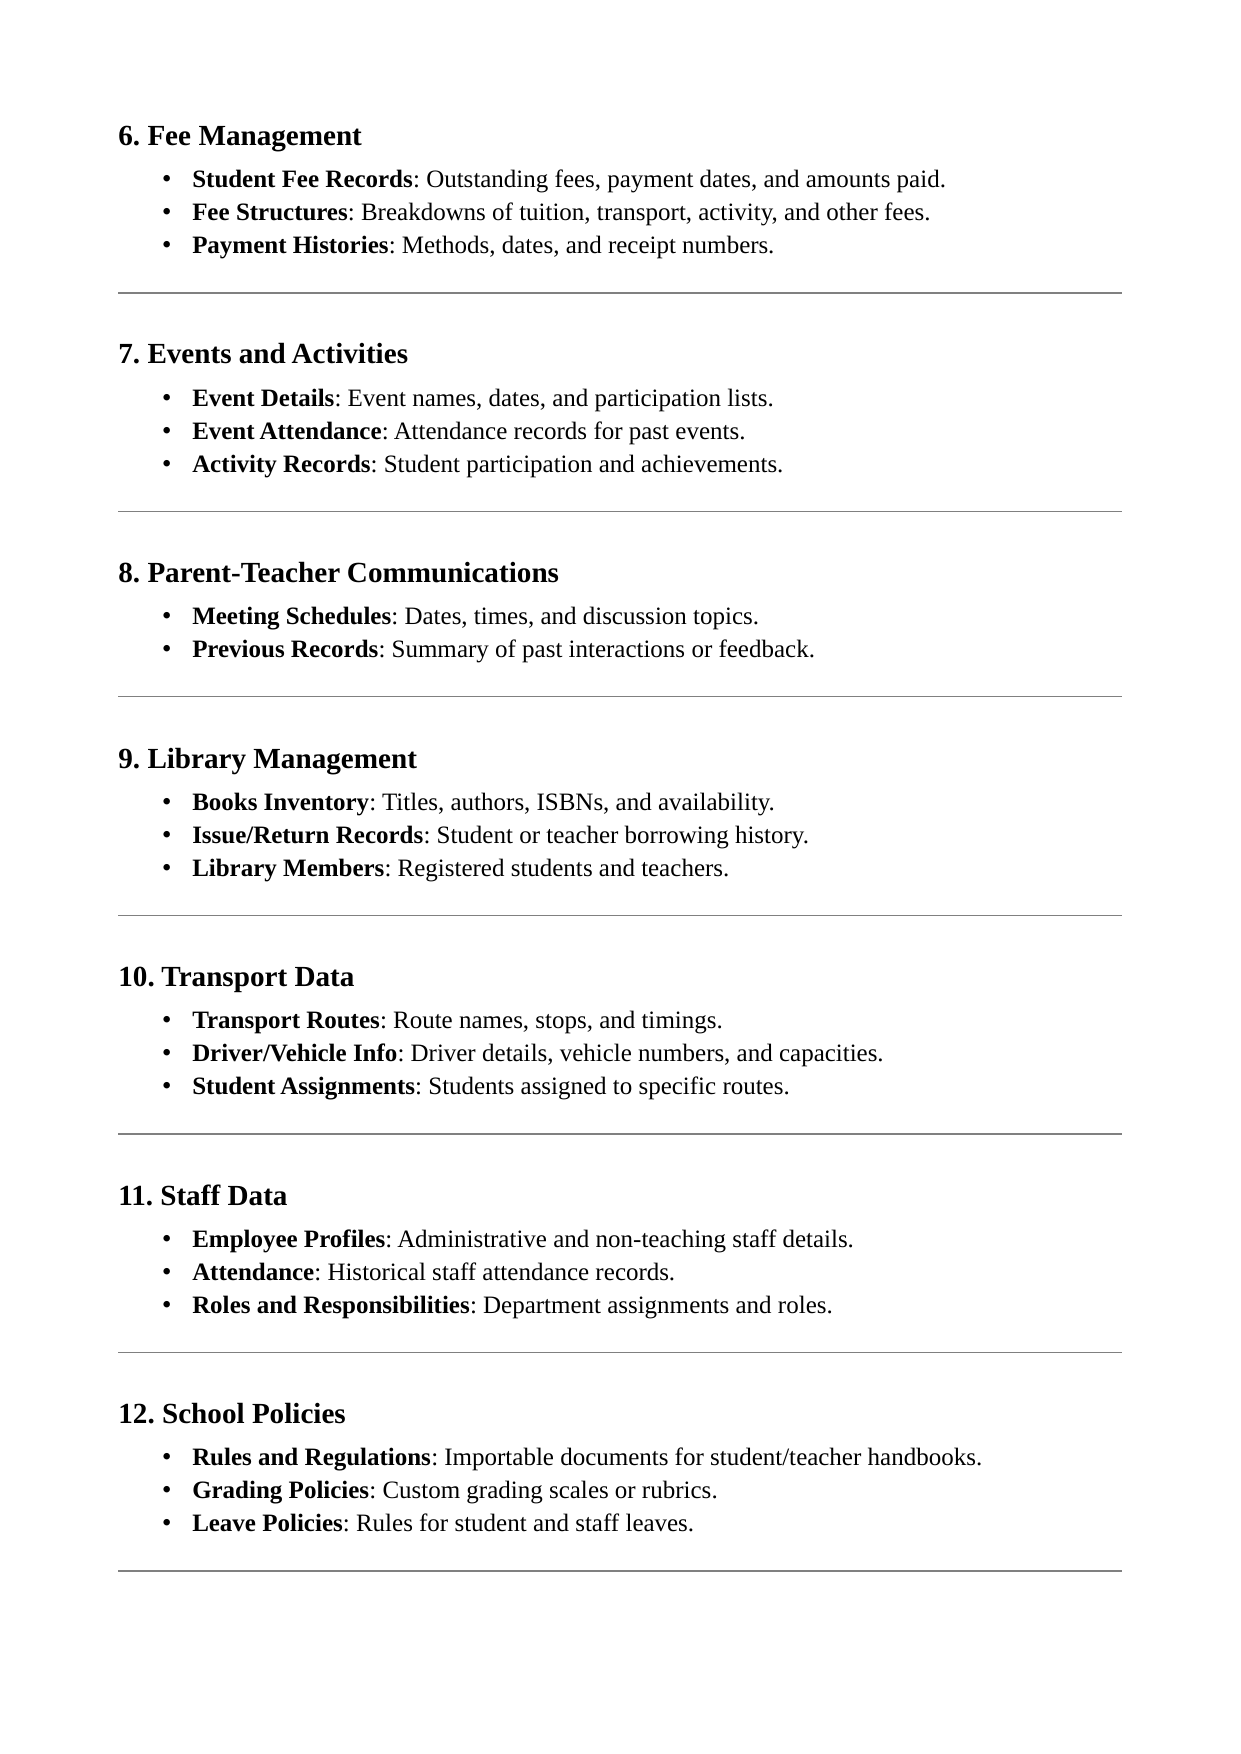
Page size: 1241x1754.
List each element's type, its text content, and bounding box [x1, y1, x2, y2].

list Issue/Return Records: Student or teacher borrowing history. [162, 820, 1122, 848]
list Rules and Regulations: Importable documents for student/teacher handbooks. [162, 1442, 1122, 1471]
list Activity Records: Student participation and achievements. [162, 449, 1122, 477]
subtitle 9. Library Management [118, 741, 1122, 774]
list Roles and Responsibilities: Department assignments and roles. [162, 1290, 1122, 1319]
list Student Fee Records: Outstanding fees, payment dates, and amounts paid. [162, 164, 1122, 193]
list Student Assignments: Students assigned to specific routes. [162, 1071, 1122, 1100]
list Attendance: Historical staff attendance records. [162, 1257, 1122, 1286]
list Payment Histories: Methods, dates, and receipt numbers. [162, 230, 1122, 259]
list Driver/Vehicle Info: Driver details, vehicle numbers, and capacities. [162, 1038, 1122, 1067]
list Employee Profiles: Administrative and non-teaching staff details. [162, 1224, 1122, 1253]
subtitle 6. Fee Management [118, 118, 1122, 152]
list Previous Records: Summary of past interactions or feedback. [162, 634, 1122, 663]
list Library Members: Registered students and teachers. [162, 853, 1122, 882]
subtitle 10. Transport Data [118, 959, 1122, 993]
list Event Attendance: Attendance records for past events. [162, 416, 1122, 444]
list Leave Policies: Rules for student and staff leaves. [162, 1508, 1122, 1537]
list Grading Policies: Custom grading scales or rubrics. [162, 1475, 1122, 1504]
subtitle 11. Staff Data [118, 1178, 1122, 1211]
subtitle 7. Events and Activities [118, 337, 1122, 370]
list Transport Routes: Route names, stops, and timings. [162, 1005, 1122, 1034]
subtitle 8. Parent-Teacher Communications [118, 555, 1122, 589]
list Event Details: Event names, dates, and participation lists. [162, 383, 1122, 411]
list Books Inventory: Titles, authors, ISBNs, and availability. [162, 787, 1122, 816]
subtitle 12. School Policies [118, 1396, 1122, 1430]
list Meeting Schedules: Dates, times, and discussion topics. [162, 601, 1122, 630]
list Fee Structures: Breakdowns of tuition, transport, activity, and other fees. [162, 197, 1122, 226]
